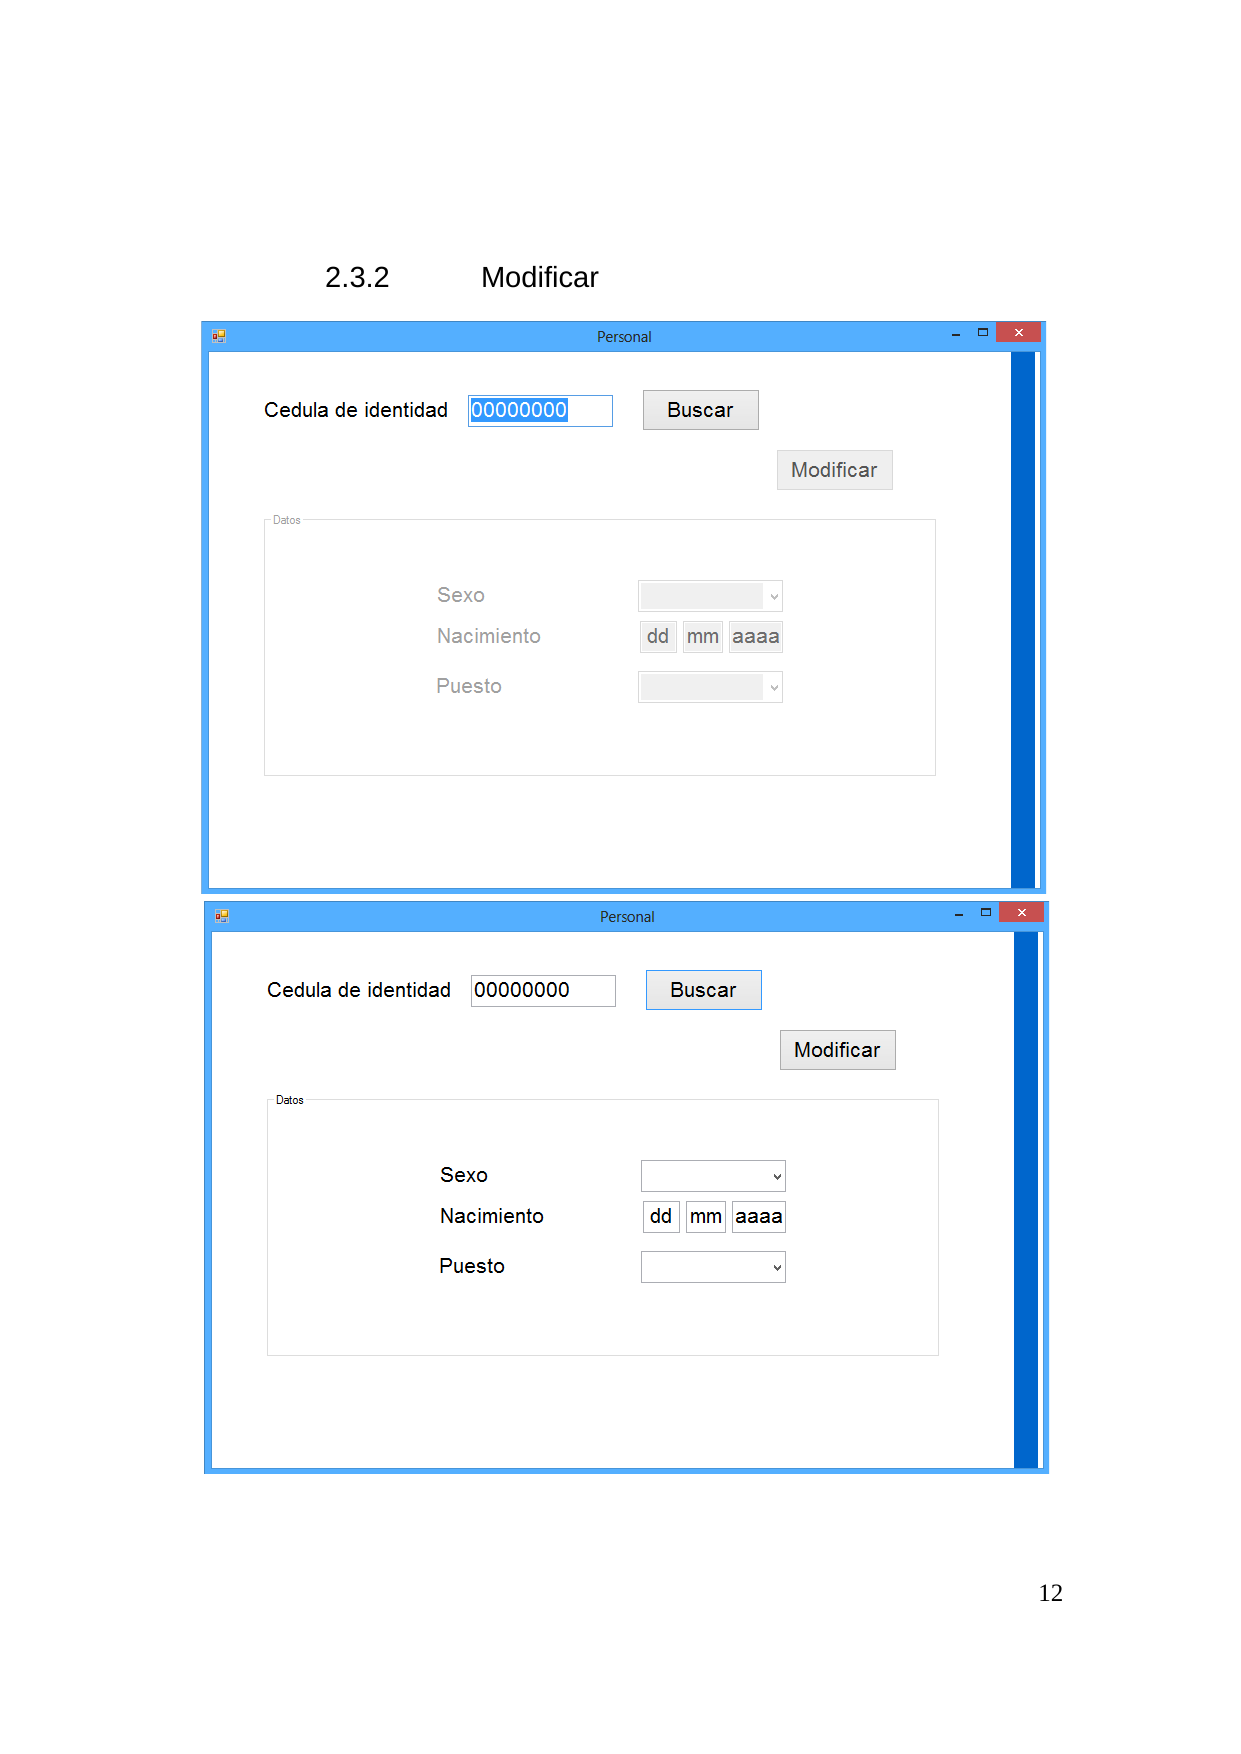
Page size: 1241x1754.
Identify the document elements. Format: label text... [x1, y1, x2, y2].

text 2.3.2 Modificar [177, 260, 1063, 293]
